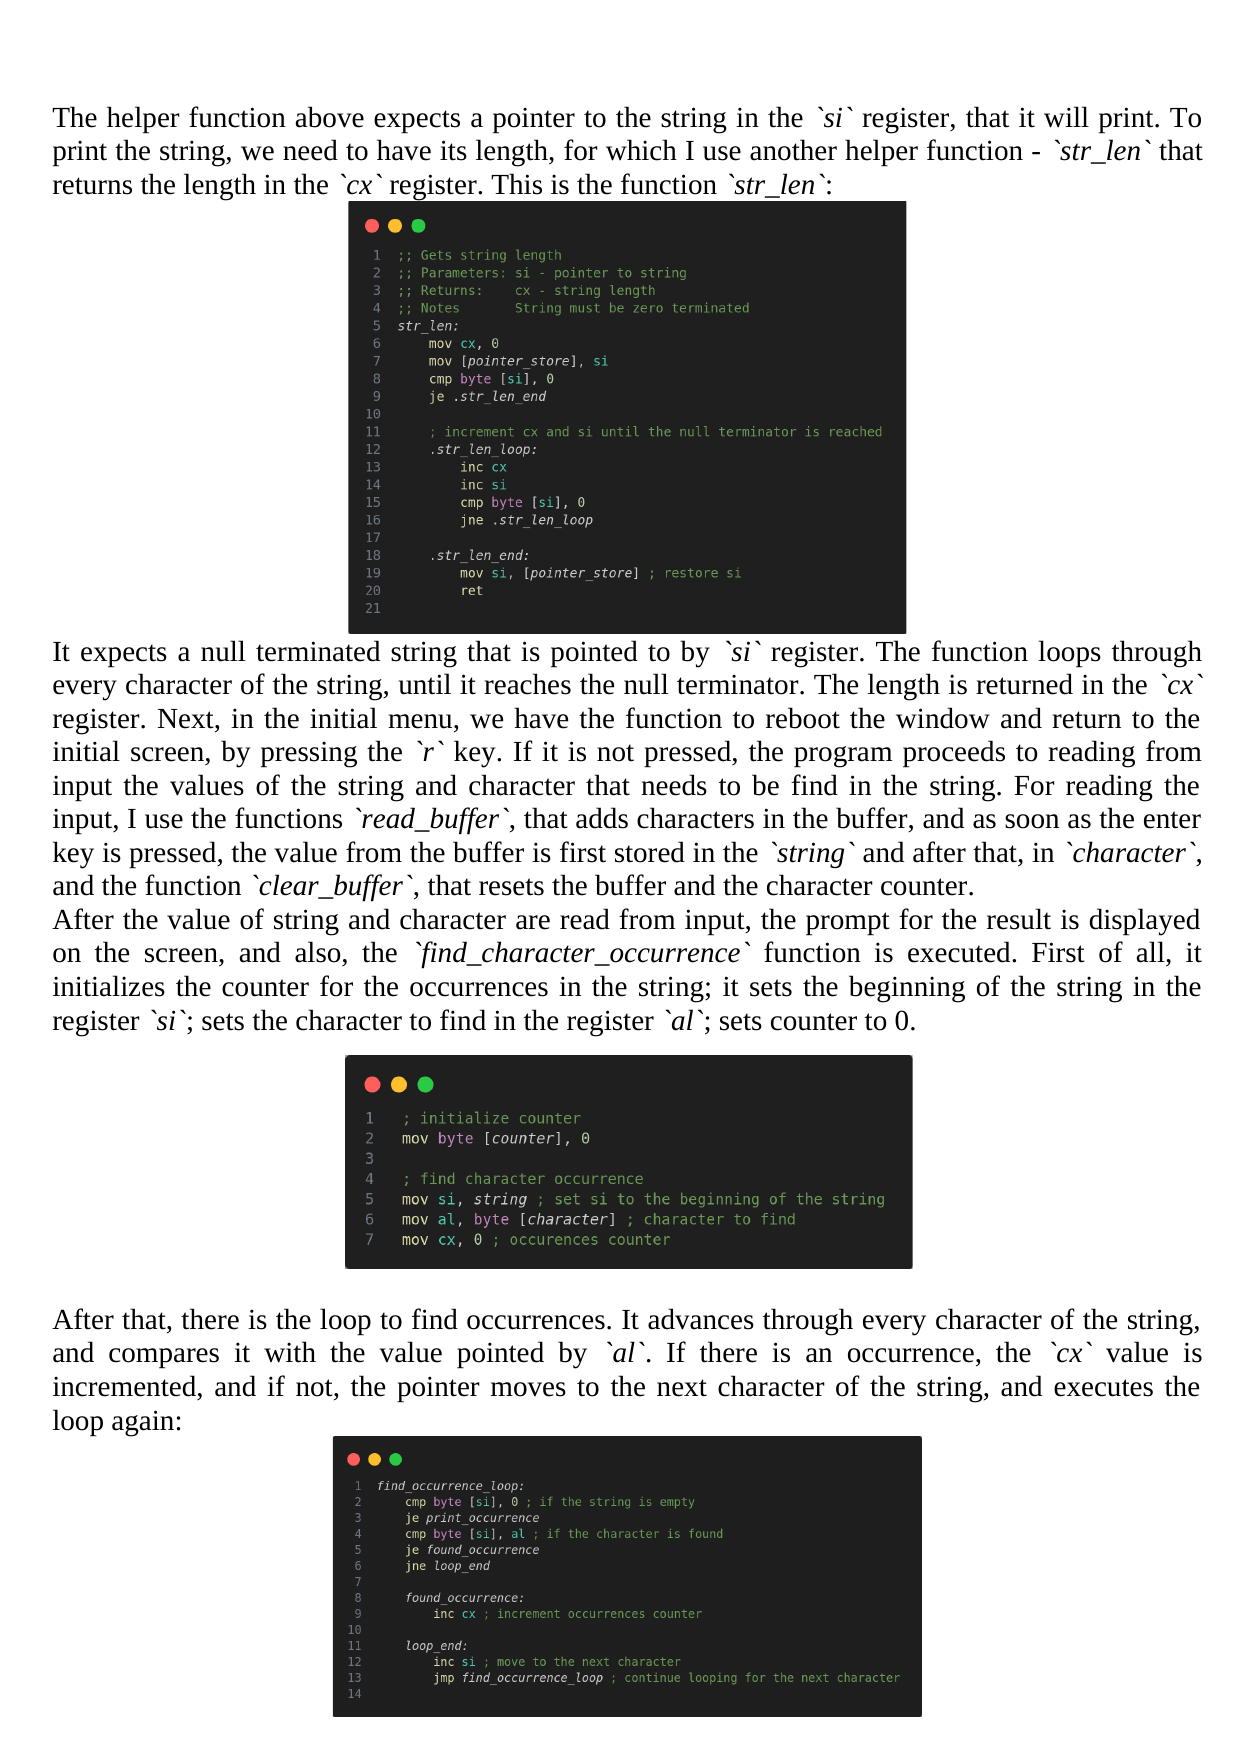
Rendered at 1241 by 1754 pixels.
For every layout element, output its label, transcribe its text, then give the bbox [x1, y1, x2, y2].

picture [345, 1055, 913, 1269]
subtitle It expects a null terminated string that is pointed to by `si` register. The function loops through every character of the string, until it reaches the null terminator. The length is returned in the `cx` register. Next, in the initial menu, we have the function to reboot the window and return to the initial screen, by pressing the `r` key. If it is not pressed, the program proceeds to reading from input the values of the string and character that needs to be find in the string. For reading the input, I use the functions `read_buffer`, that adds characters in the buffer, and as soon as the enter key is pressed, the value from the buffer is first stored in the `string` and after that, in `character`, and the function `clear_buffer`, that resets the buffer and the character counter. [52, 201, 1203, 902]
subtitle The helper function above expects a pointer to the string in the `si` register, that it will print. To print the string, we need to have its length, for which I use another helper function - `str_len` that returns the length in the `cx` register. This is the function `str_len`: [52, 100, 1203, 201]
subtitle After that, there is the loop to find occurrences. It advances through every character of the string, and compares it with the value pointed by `al`. If there is an occurrence, the `cx` value is incremented, and if not, the pointer moves to the next character of the string, and executes the loop again: [52, 1302, 1203, 1437]
subtitle After the value of string and character are read from input, the prompt for the result is displayed on the screen, and also, the `find_character_occurrence` function is executed. First of all, it initializes the counter for the occurrences in the string; it sets the beginning of the string in the register `si`; sets the character to find in the register `al`; sets counter to 0. [52, 903, 1203, 1037]
picture [348, 201, 907, 634]
picture [332, 1436, 922, 1717]
